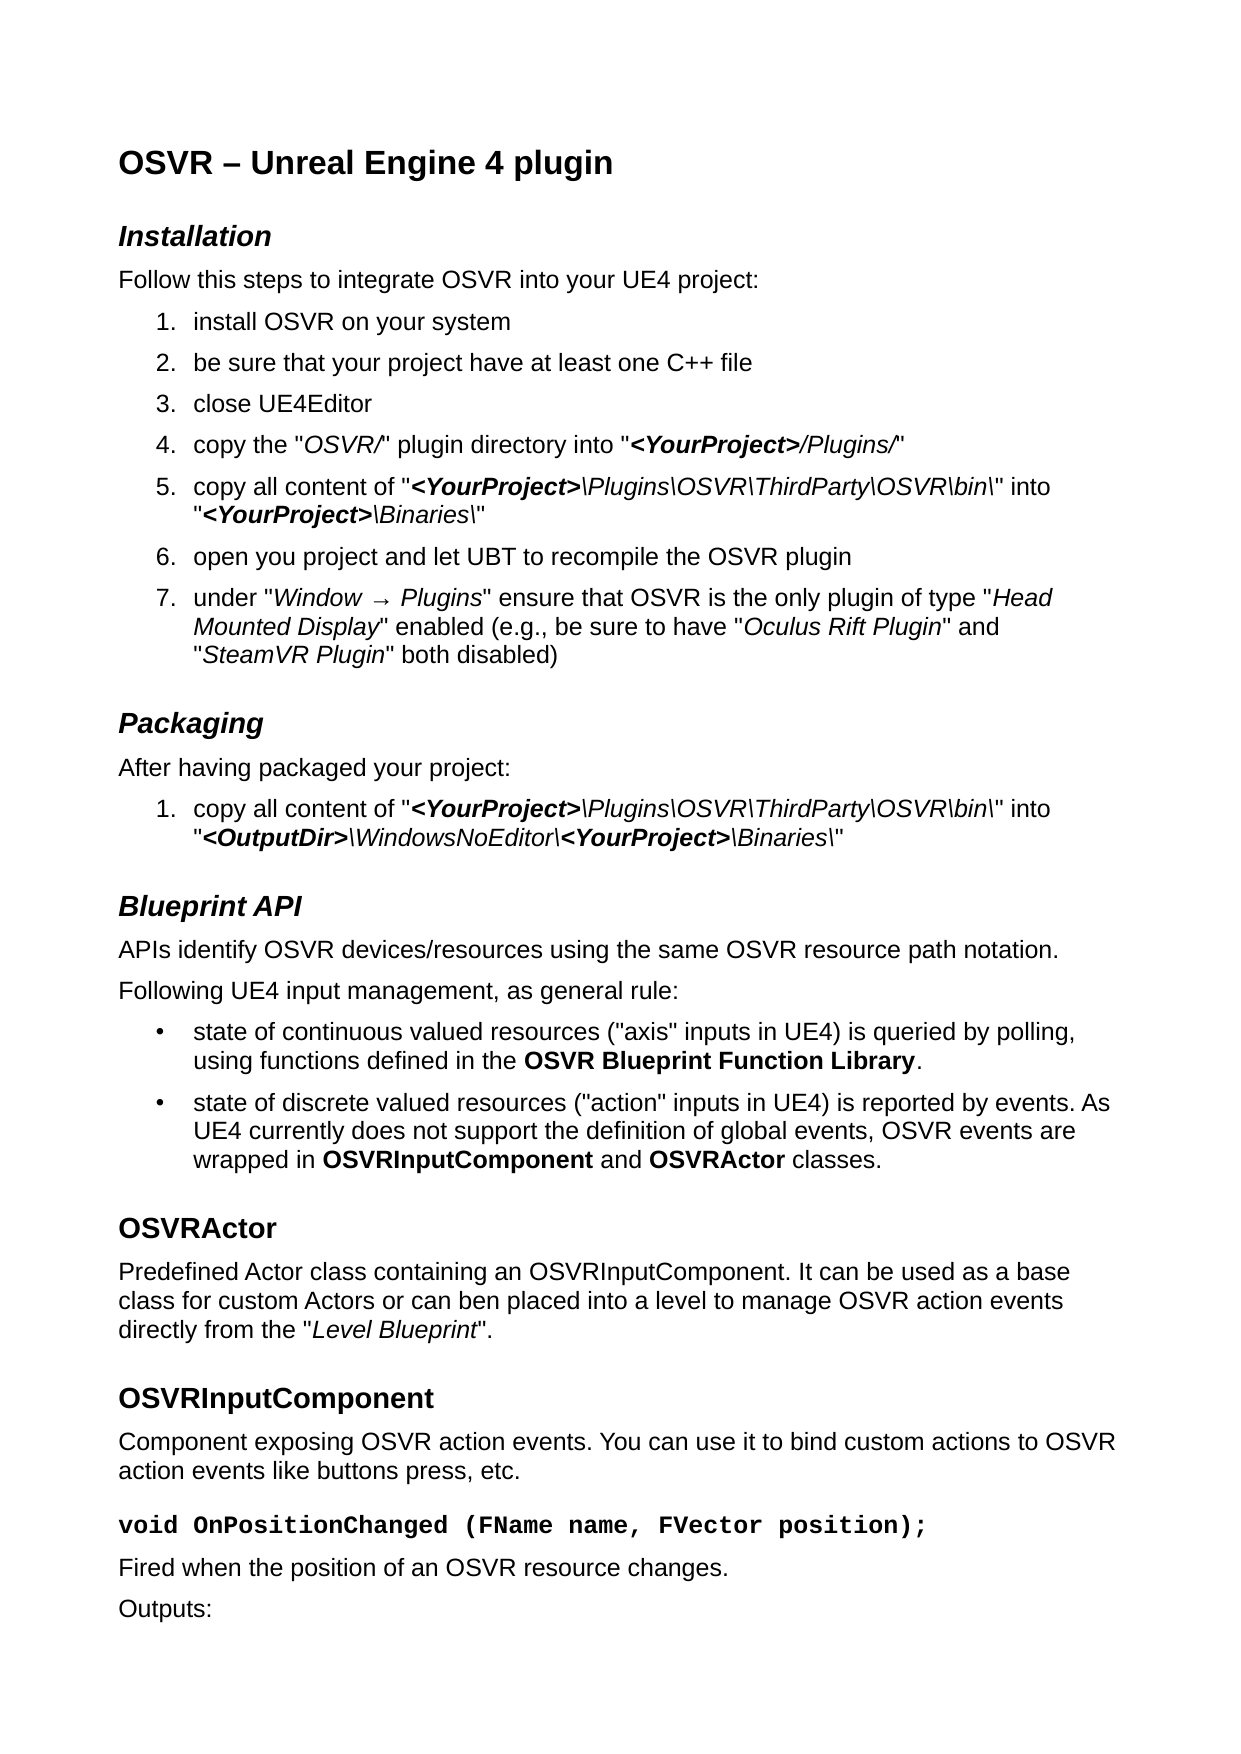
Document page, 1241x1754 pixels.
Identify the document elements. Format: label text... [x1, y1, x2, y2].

text Following UE4 input management, as general rule: [118, 976, 1122, 1005]
text Outputs: [118, 1594, 1122, 1622]
subtitle OSVR – Unreal Engine 4 plugin [118, 143, 1122, 182]
text Fired when the position of an OSVR resource changes. [118, 1552, 1122, 1581]
text After having packaged your project: [118, 753, 1122, 781]
list copy all content of "<YourProject>\Plugins\OSVR\ThirdParty\OSVR\bin\" into "<OutputDir>\WindowsNoEditor\<YourProject>\Binaries\" [156, 794, 1122, 851]
text void OnPositionChanged (FName name, FVector position); [118, 1512, 1122, 1541]
subtitle Installation [118, 219, 1122, 253]
text Follow this steps to integrate OSVR into your UE4 project: [118, 265, 1122, 294]
list install OSVR on your system [156, 307, 1122, 335]
subtitle Blueprint API [118, 889, 1122, 922]
subtitle Packaging [118, 707, 1122, 740]
list copy the "OSVR/" plugin directory into "<YourProject>/Plugins/" [156, 430, 1122, 459]
list copy all content of "<YourProject>\Plugins\OSVR\ThirdParty\OSVR\bin\" into "<YourProject>\Binaries\" [156, 472, 1122, 529]
subtitle OSVRInputComponent [118, 1381, 1122, 1415]
list under "Window → Plugins" ensure that OSVR is the only plugin of type "Head Mounted Display" enabled (e.g., be sure to have "Oculus Rift Plugin" and "SteamVR Plugin" both disabled) [156, 583, 1122, 669]
list close UE4Editor [156, 389, 1122, 418]
text Component exposing OSVR action events. You can use it to bind custom actions to OSVR action events like buttons press, etc. [118, 1427, 1122, 1485]
list be sure that your project have at least one C++ file [156, 348, 1122, 377]
list state of continuous valued resources ("axis" inputs in UE4) is queried by polling, using functions defined in the OSVR Blueprint Function Library. [156, 1017, 1122, 1075]
list open you project and let UBT to recompile the OSVR plugin [156, 542, 1122, 570]
text Predefined Actor class containing an OSVRInputComponent. It can be used as a base class for custom Actors or can ben placed into a level to manage OSVR action events directly from the "Level Blueprint". [118, 1257, 1122, 1344]
text APIs identify OSVR devices/resources using the same OSVR resource path notation. [118, 935, 1122, 964]
list state of discrete valued resources ("action" inputs in UE4) is reported by events. As UE4 currently does not support the definition of global events, OSVR events are wrapped in OSVRInputComponent and OSVRActor classes. [156, 1087, 1122, 1174]
subtitle OSVRActor [118, 1211, 1122, 1245]
